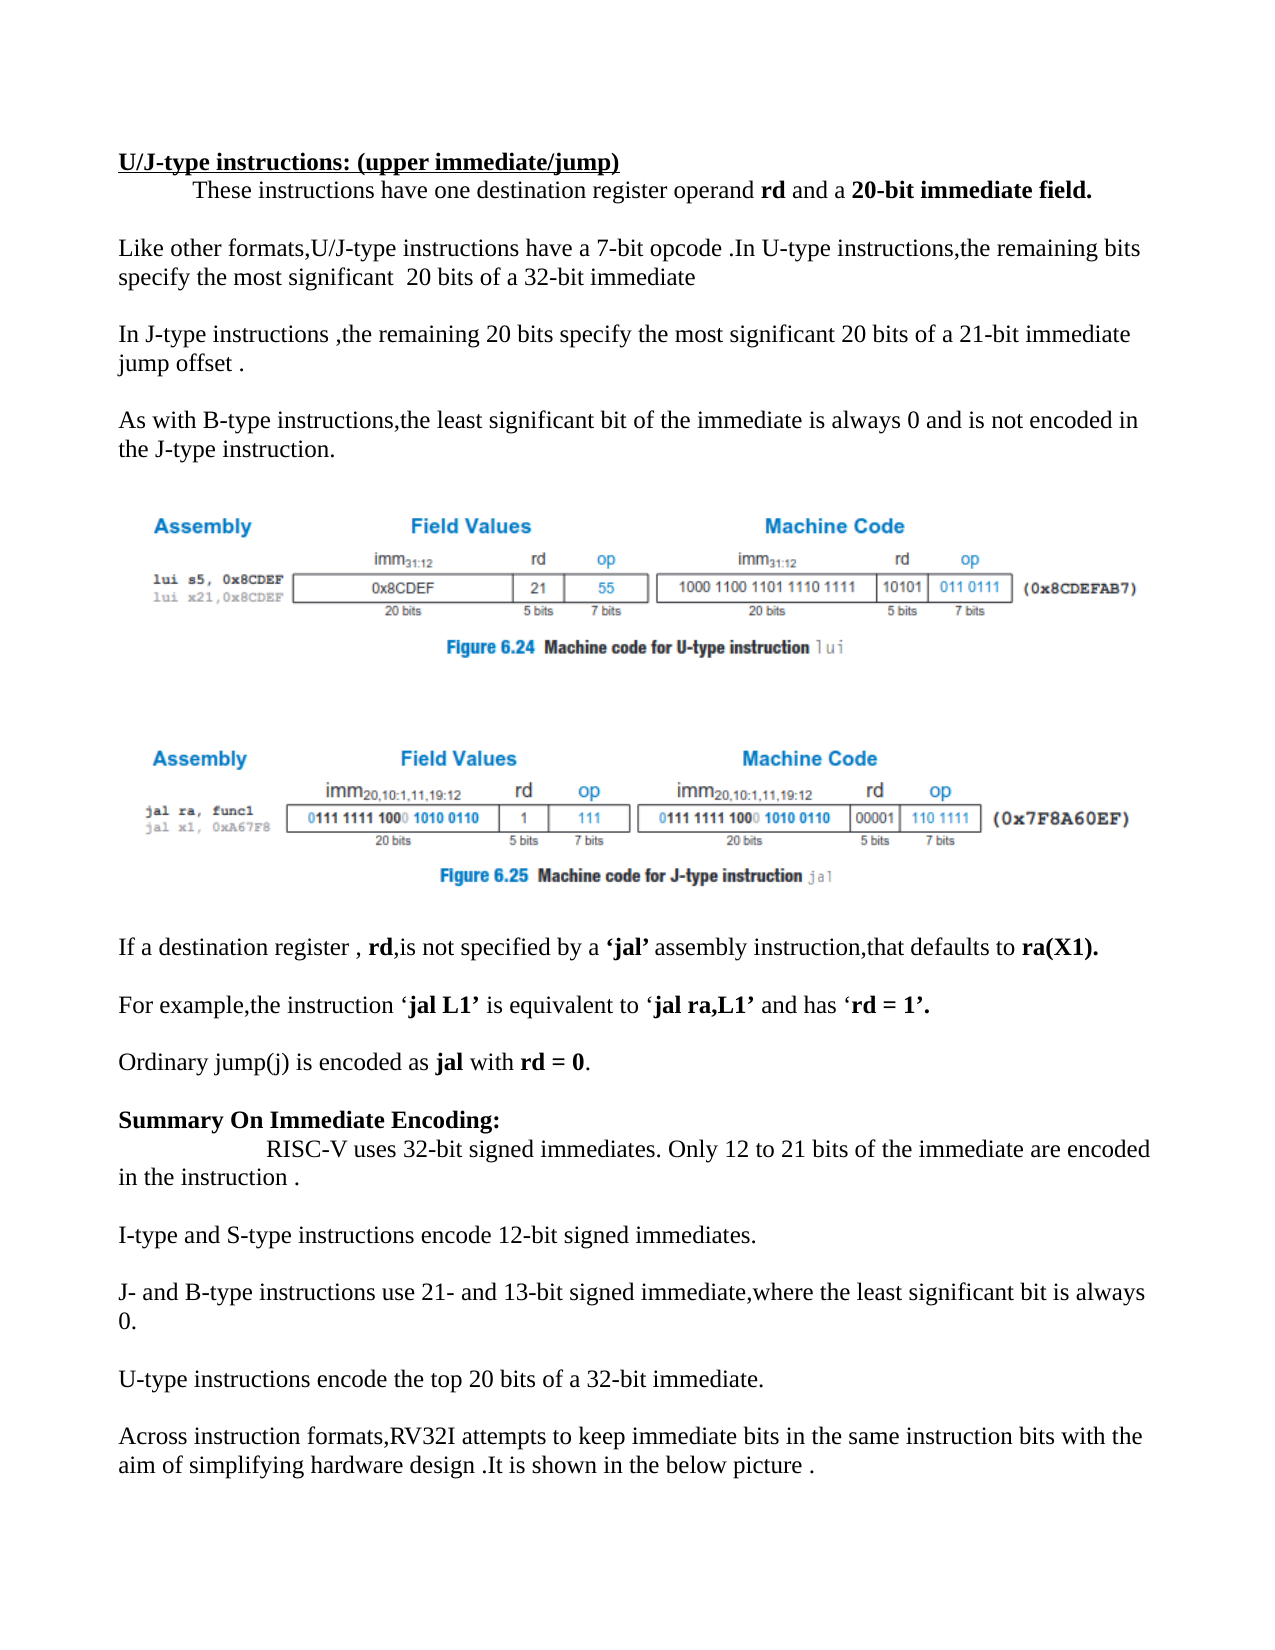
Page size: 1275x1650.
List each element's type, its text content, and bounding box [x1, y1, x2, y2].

picture [118, 491, 1157, 673]
text As with B-type instructions,the least significant bit of the immediate is always 0 and is not encoded in the J-type instruction. [118, 406, 1157, 463]
text U/J-type instructions: (upper immediate/jump) [118, 147, 1157, 176]
picture [118, 729, 1157, 904]
text In J-type instructions ,the remaining 20 bits specify the most significant 20 bits of a 21-bit immediate jump offset . [118, 319, 1157, 377]
text These instructions have one destination register operand rd and a 20-bit immediate field. [118, 176, 1157, 204]
text Ordinary jump(j) is encoded as jal with rd = 0. [118, 1047, 1157, 1076]
text For example,the instruction ‘jal L1’ is equivalent to ‘jal ra,L1’ and has ‘rd = 1’. [118, 990, 1157, 1019]
text Summary On Immediate Encoding: [118, 1105, 1157, 1134]
text J- and B-type instructions use 21- and 13-bit signed immediate,where the least significant bit is always 0. [118, 1277, 1157, 1335]
text I-type and S-type instructions encode 12-bit signed immediates. [118, 1220, 1157, 1249]
text Across instruction formats,RV32I attempts to keep immediate bits in the same instruction bits with the aim of simplifying hardware design .It is shown in the below picture . [118, 1421, 1157, 1479]
text U-type instructions encode the top 20 bits of a 32-bit immediate. [118, 1364, 1157, 1392]
text RISC-V uses 32-bit signed immediates. Only 12 to 21 bits of the immediate are encoded in the instruction . [118, 1134, 1157, 1191]
text Like other formats,U/J-type instructions have a 7-bit opcode .In U-type instructions,the remaining bits specify the most significant 20 bits of a 32-bit immediate [118, 233, 1157, 291]
text If a destination register , rd,is not specified by a ‘jal’ assembly instruction,that defaults to ra(X1). [118, 932, 1157, 961]
